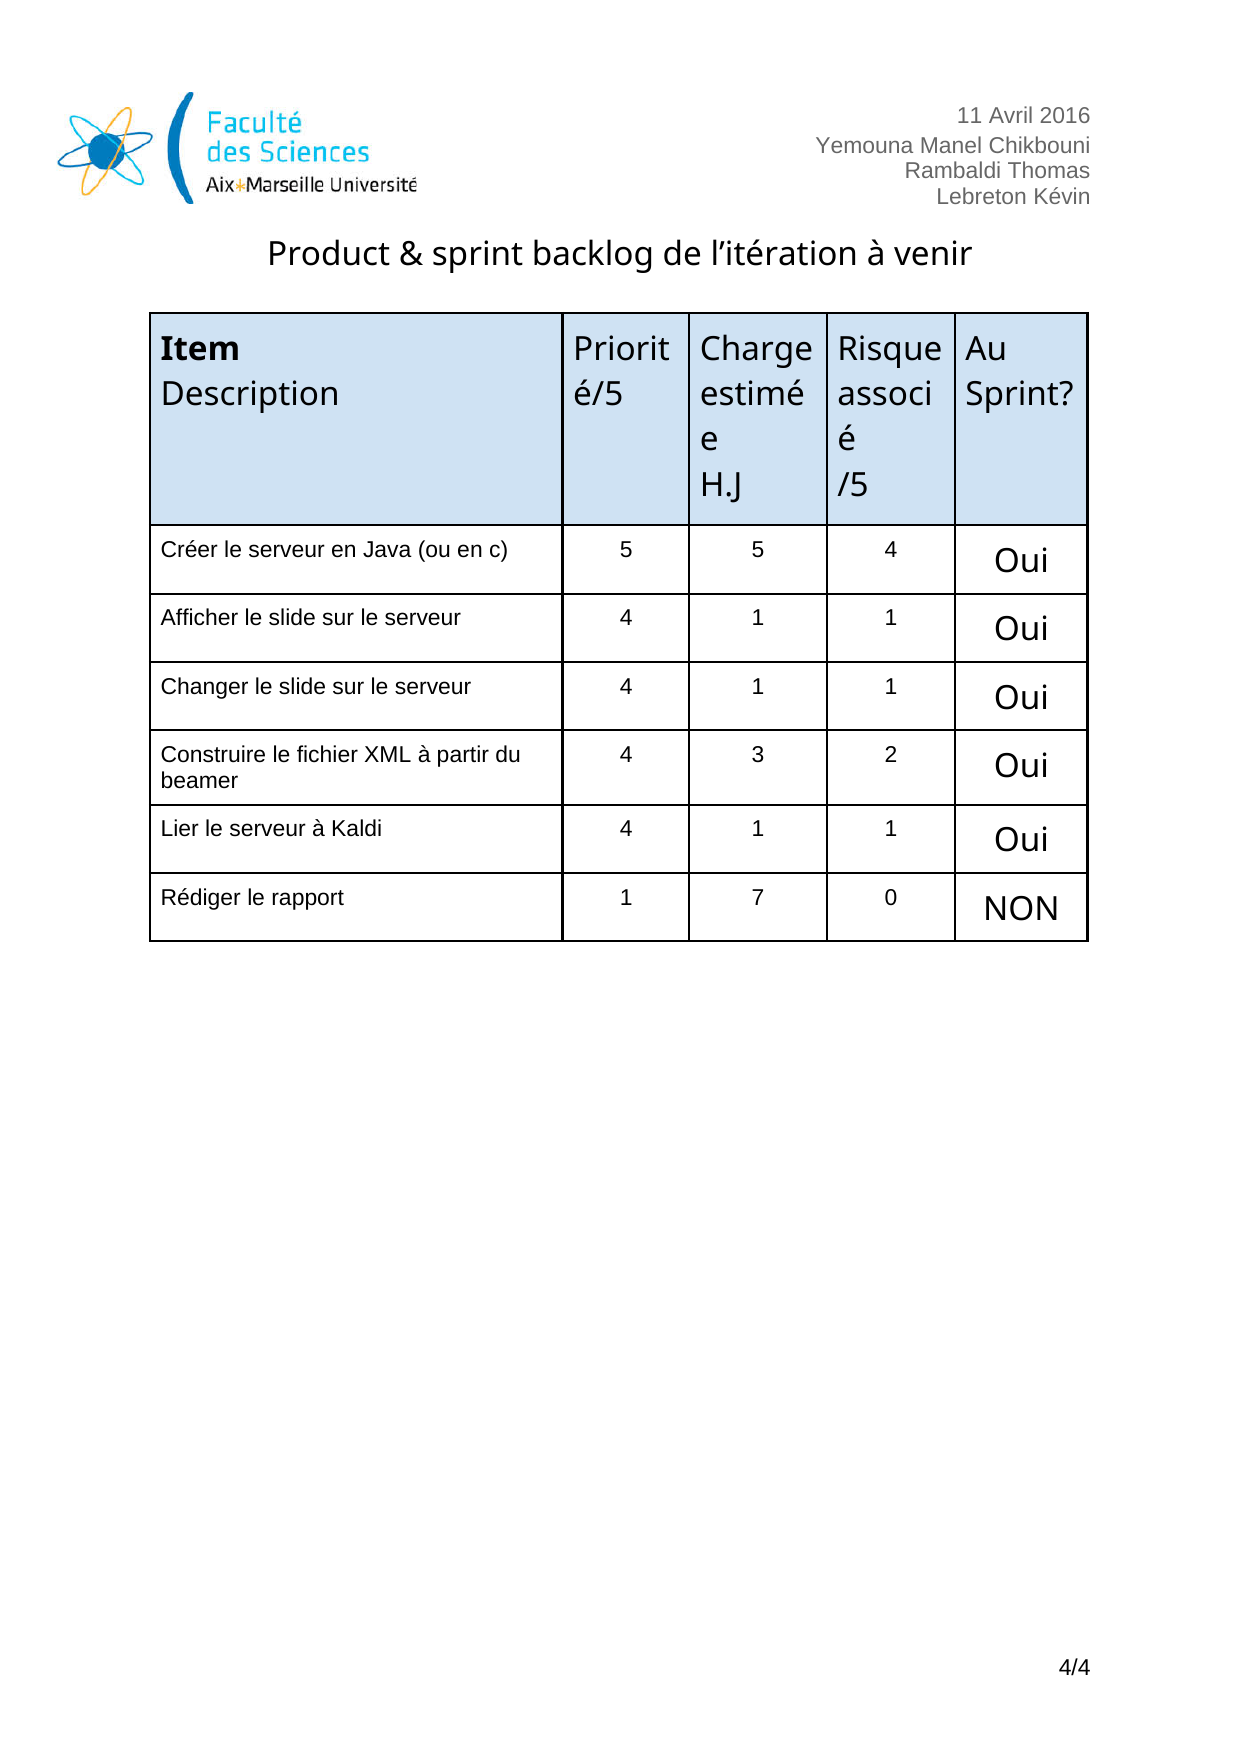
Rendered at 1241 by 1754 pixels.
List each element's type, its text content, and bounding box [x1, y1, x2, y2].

table_cell 4 [564, 806, 688, 872]
table_header Priorité/5 [564, 314, 688, 524]
table_cell 1 [828, 806, 954, 872]
table_header Item Description [151, 314, 561, 524]
table_cell Afficher le slide sur le serveur [151, 595, 561, 661]
table_header Charge estimée H.J [690, 314, 826, 524]
table_cell 0 [828, 874, 954, 940]
table_header Risque associé /5 [828, 314, 954, 524]
table_cell 1 [828, 595, 954, 661]
table_cell 5 [690, 526, 826, 593]
subtitle Product & sprint backlog de l’itération à venir [150, 230, 1090, 276]
table_cell 4 [564, 663, 688, 729]
table_cell Changer le slide sur le serveur [151, 663, 561, 729]
table_cell 4 [564, 595, 688, 661]
table_cell Construire le fichier XML à partir du beamer [151, 731, 561, 803]
picture [56, 92, 417, 204]
table_cell 2 [828, 731, 954, 803]
table_cell Créer le serveur en Java (ou en c) [151, 526, 561, 593]
table_cell Oui [956, 663, 1086, 729]
table_cell 1 [690, 663, 826, 729]
table_cell 3 [690, 731, 826, 803]
table_cell 4 [828, 526, 954, 593]
table_cell Lier le serveur à Kaldi [151, 806, 561, 872]
table_cell Rédiger le rapport [151, 874, 561, 940]
table_cell 5 [564, 526, 688, 593]
table_cell 1 [690, 806, 826, 872]
table_cell NON [956, 874, 1086, 940]
table_cell Oui [956, 526, 1086, 593]
table_cell 4 [564, 731, 688, 803]
table_cell Oui [956, 595, 1086, 661]
table_header Au Sprint? [956, 314, 1086, 524]
table_cell Oui [956, 731, 1086, 803]
table_cell 1 [828, 663, 954, 729]
table_cell 1 [564, 874, 688, 940]
table_cell 7 [690, 874, 826, 940]
table_cell Oui [956, 806, 1086, 872]
table_cell 1 [690, 595, 826, 661]
